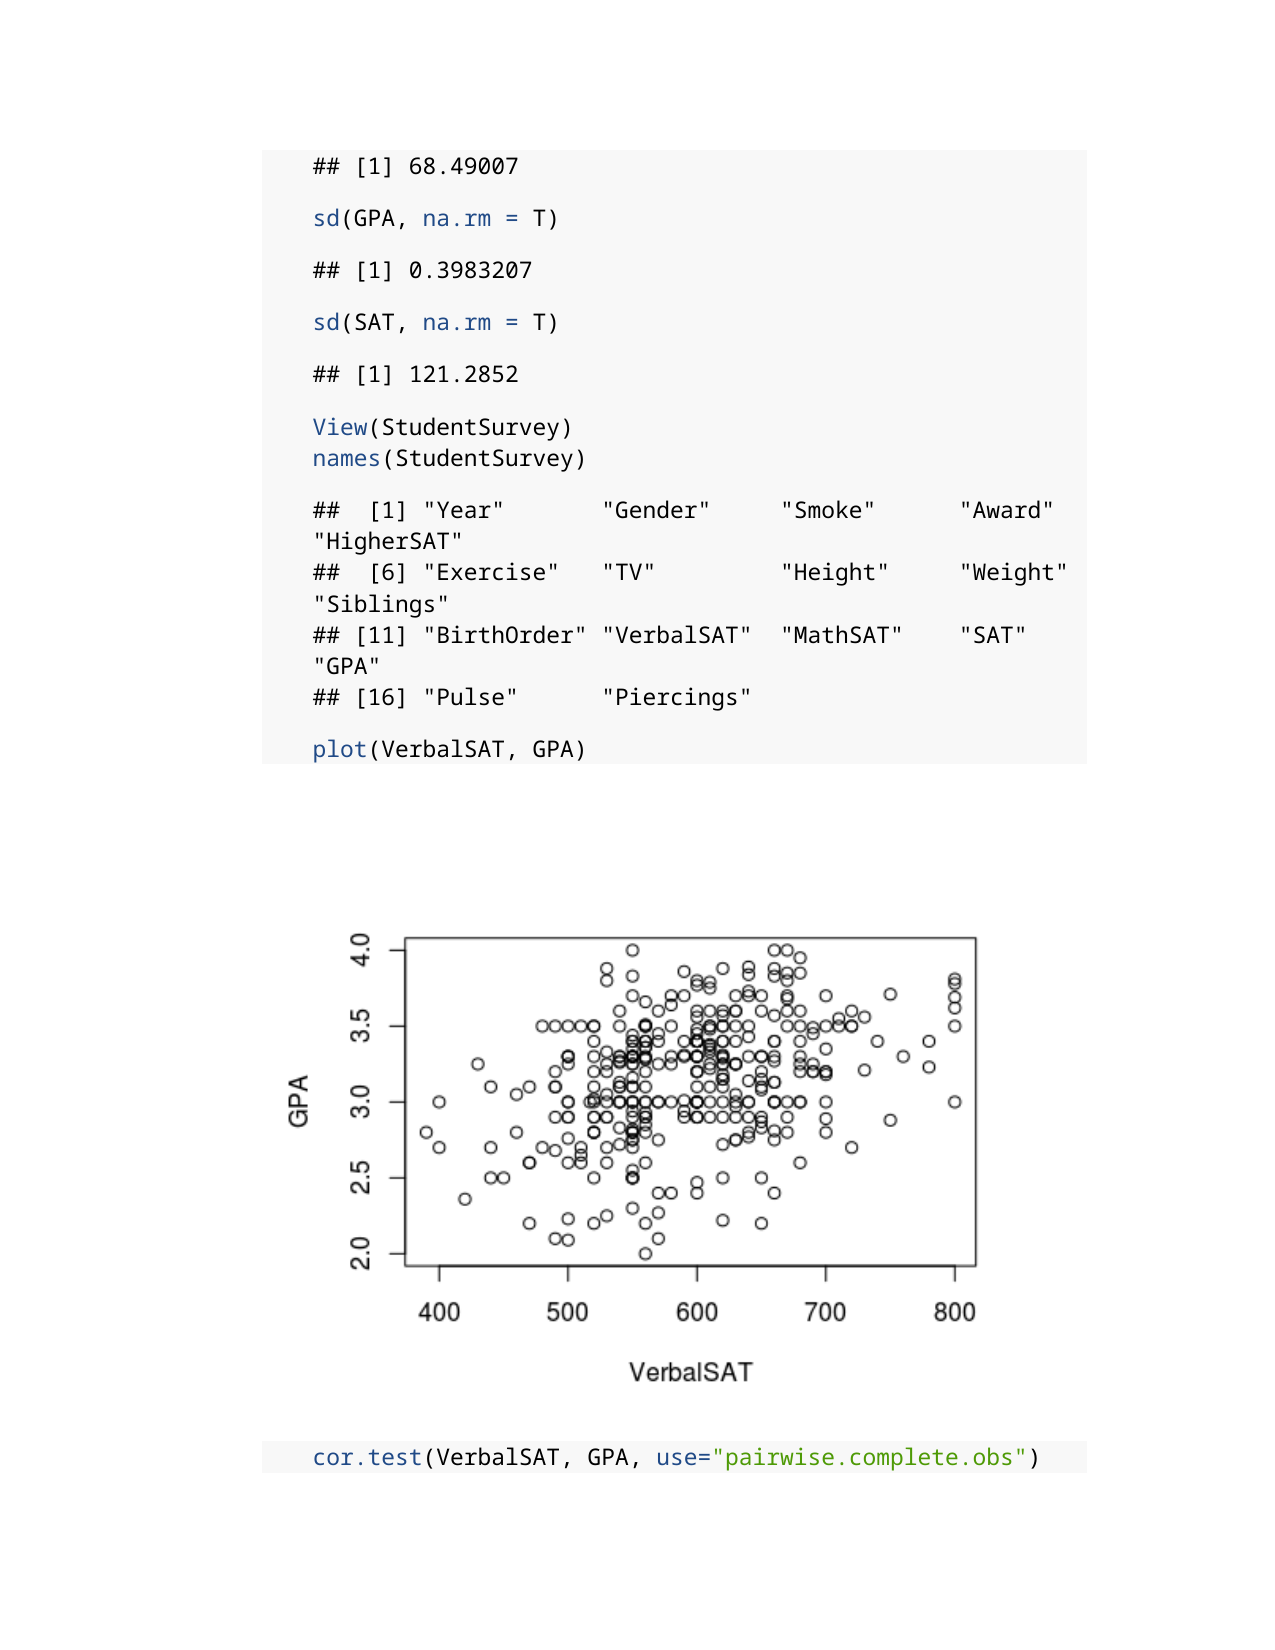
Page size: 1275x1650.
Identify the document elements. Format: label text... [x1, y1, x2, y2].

picture [281, 814, 1040, 1421]
list View(StudentSurvey) names(StudentSurvey) [262, 410, 313, 473]
list cor.test(VerbalSAT, GPA, use="pairwise.complete.obs") [262, 1441, 313, 1473]
list ## [1] 68.49007 [262, 150, 1087, 181]
list plot(VerbalSAT, GPA) [587, 733, 1087, 764]
list sd(GPA, na.rm = T) [560, 202, 1087, 233]
list ## [1] 0.3983207 [262, 254, 1087, 285]
list sd(GPA, na.rm = T) [262, 202, 313, 233]
list cor.test(VerbalSAT, GPA, use="pairwise.complete.obs") [1041, 1441, 1087, 1473]
list ## [1] 121.2852 [262, 358, 1087, 389]
list View(StudentSurvey) names(StudentSurvey) [587, 410, 1087, 473]
list sd(SAT, na.rm = T) [262, 306, 313, 337]
list sd(SAT, na.rm = T) [560, 306, 1087, 337]
list ## [1] "Year" "Gender" "Smoke" "Award" "HigherSAT" ## [6] "Exercise" "TV" "Height" "Weight" "Siblings" ## [11] "BirthOrder" "VerbalSAT" "MathSAT" "SAT" "GPA" ## [16] "Pulse" "Piercings" [262, 494, 1087, 712]
list plot(VerbalSAT, GPA) [262, 733, 313, 764]
